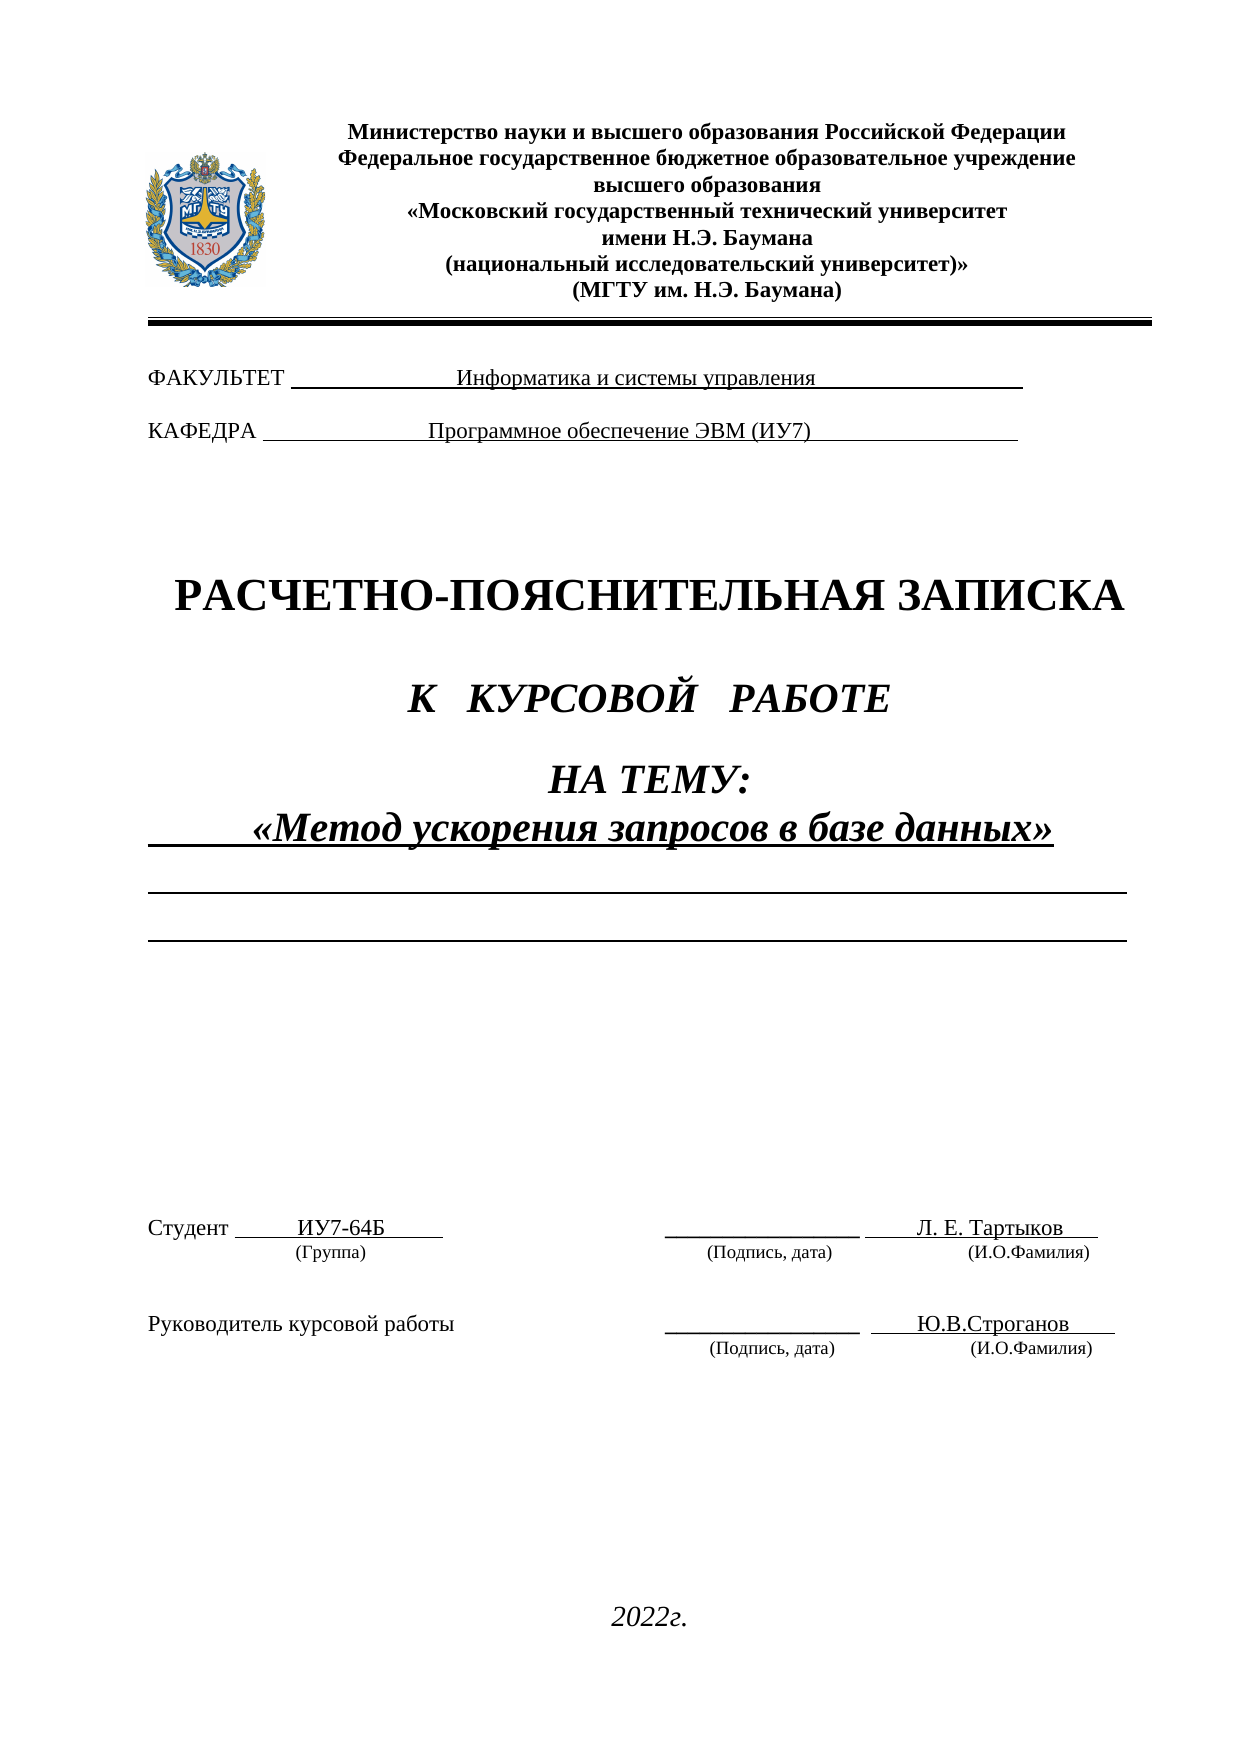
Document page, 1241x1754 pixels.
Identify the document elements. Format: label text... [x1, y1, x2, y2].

text Руководитель курсовой работы _________________ Ю.В.Строганов [148, 1310, 1152, 1337]
text 2022г. [148, 1599, 1152, 1632]
text «Метод ускорения запросов в базе данных» [148, 803, 1152, 851]
text К КУРСОВОЙ РАБОТЕ [148, 673, 1152, 721]
table_header Министерство науки и высшего образования Российской Федерации Федеральное государственное бюджетное образовательное учреждение высшего образования «Московский государственный технический университет имени Н.Э. Баумана (национальный исследовательский университет)» (МГТУ им. Н.Э. Баумана) [281, 118, 1133, 303]
text Студент ИУ7-64Б _________________ Л. Е. Тартыков [148, 1214, 1152, 1241]
text (Подпись, дата) (И.О.Фамилия) [148, 1337, 1093, 1358]
text ФАКУЛЬТЕТ Информатика и системы управления [148, 364, 1152, 391]
text (Группа) (Подпись, дата) (И.О.Фамилия) [222, 1241, 1093, 1262]
text НА ТЕМУ: [148, 755, 1152, 803]
text КАФЕДРА Программное обеспечение ЭВМ (ИУ7) [148, 417, 1152, 443]
text РАСЧЕТНО-ПОЯСНИТЕЛЬНАЯ ЗАПИСКА [148, 568, 1152, 621]
table_header [136, 118, 281, 303]
picture [145, 152, 266, 288]
